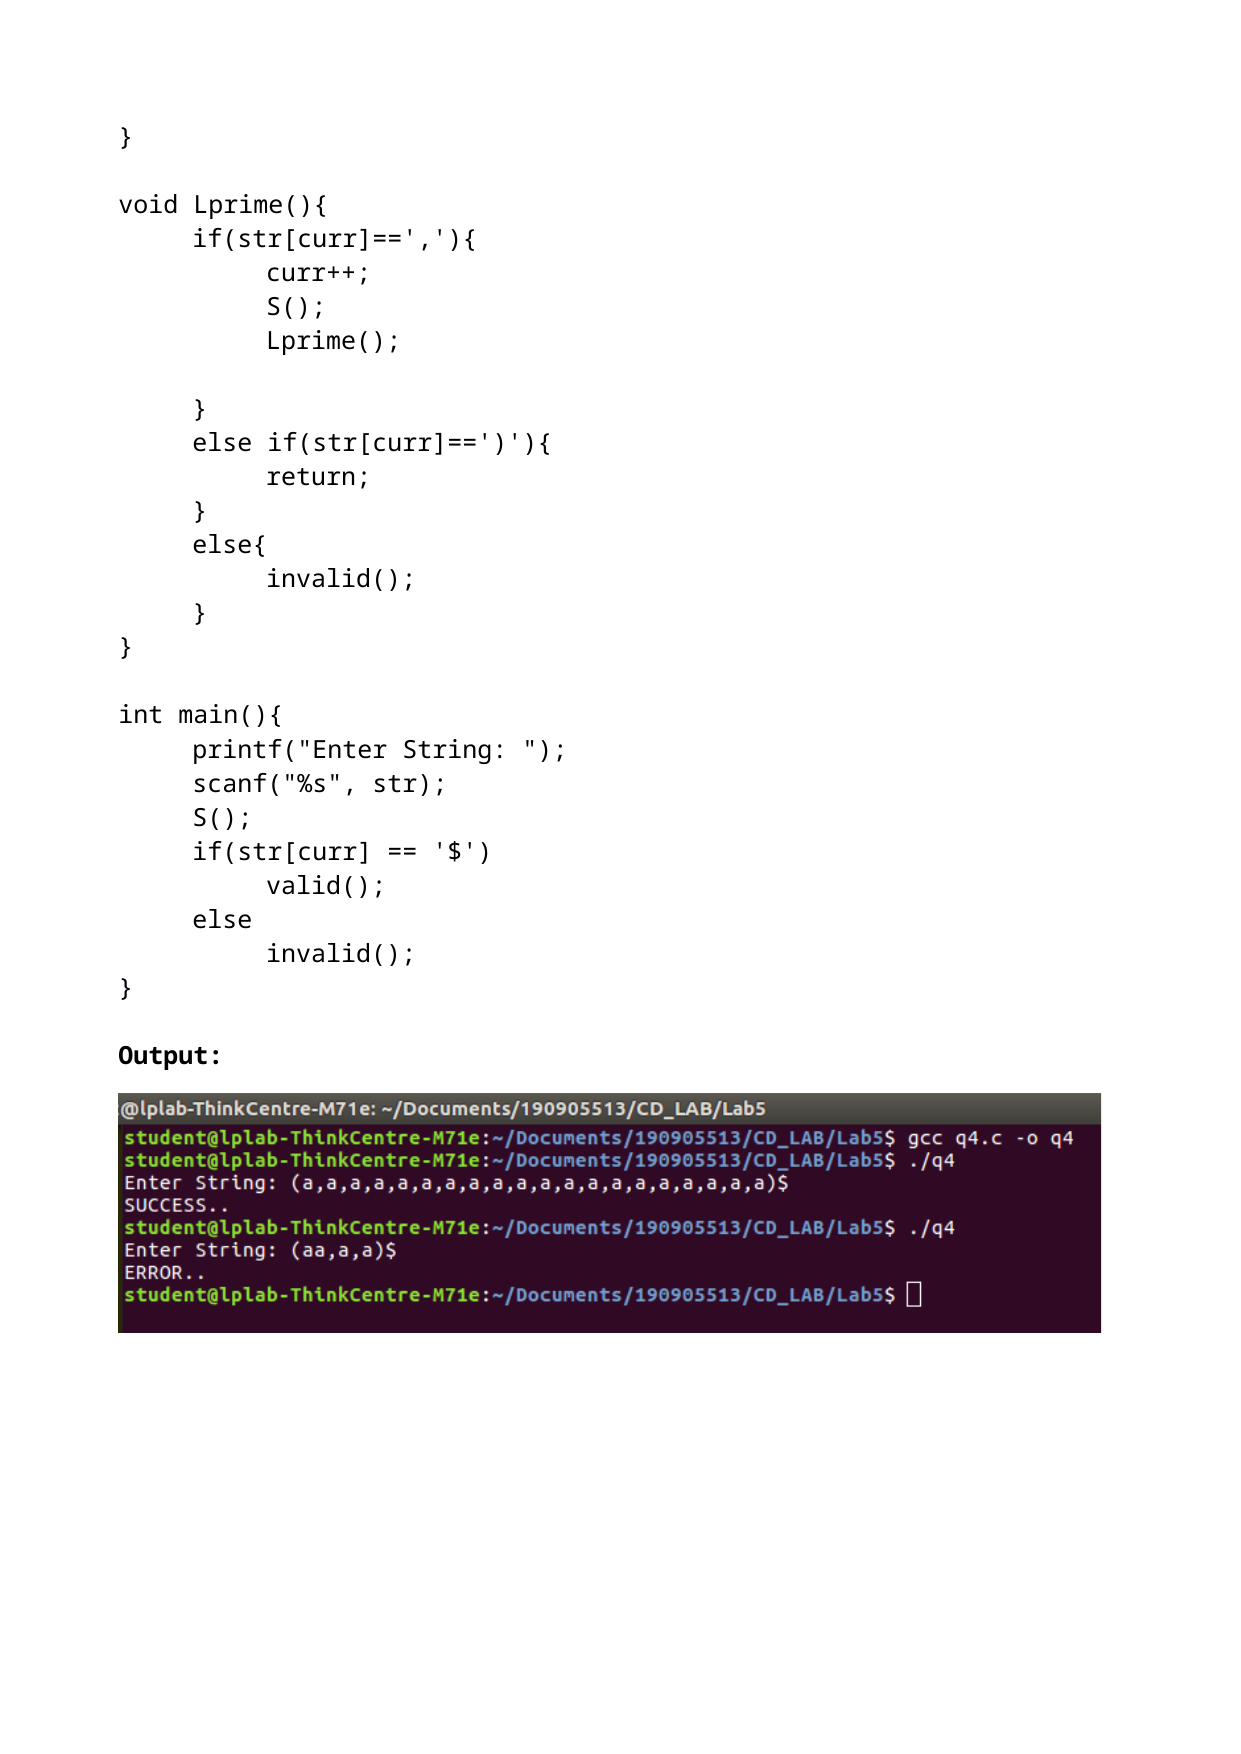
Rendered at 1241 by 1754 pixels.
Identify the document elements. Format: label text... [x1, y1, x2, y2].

text } [118, 970, 1122, 1004]
text if(str[curr] == '$') [118, 833, 1122, 867]
text } [118, 118, 1122, 152]
text else if(str[curr]==')'){ [118, 425, 1122, 459]
text else [118, 902, 1122, 936]
text curr++; [118, 254, 1122, 288]
text S(); [118, 288, 1122, 322]
text scanf("%s", str); [118, 765, 1122, 799]
text } [118, 595, 1122, 629]
text else{ [118, 527, 1122, 561]
text int main(){ [118, 697, 1122, 731]
text return; [118, 459, 1122, 493]
text Output: [118, 1038, 1122, 1072]
text printf("Enter String: "); [118, 731, 1122, 765]
text Lprime(); [118, 322, 1122, 357]
text invalid(); [118, 936, 1122, 970]
text } [118, 629, 1122, 663]
text } [118, 391, 1122, 425]
text valid(); [118, 867, 1122, 902]
text invalid(); [118, 561, 1122, 595]
text if(str[curr]==','){ [118, 220, 1122, 254]
text } [118, 493, 1122, 527]
text S(); [118, 799, 1122, 833]
text void Lprime(){ [118, 186, 1122, 220]
